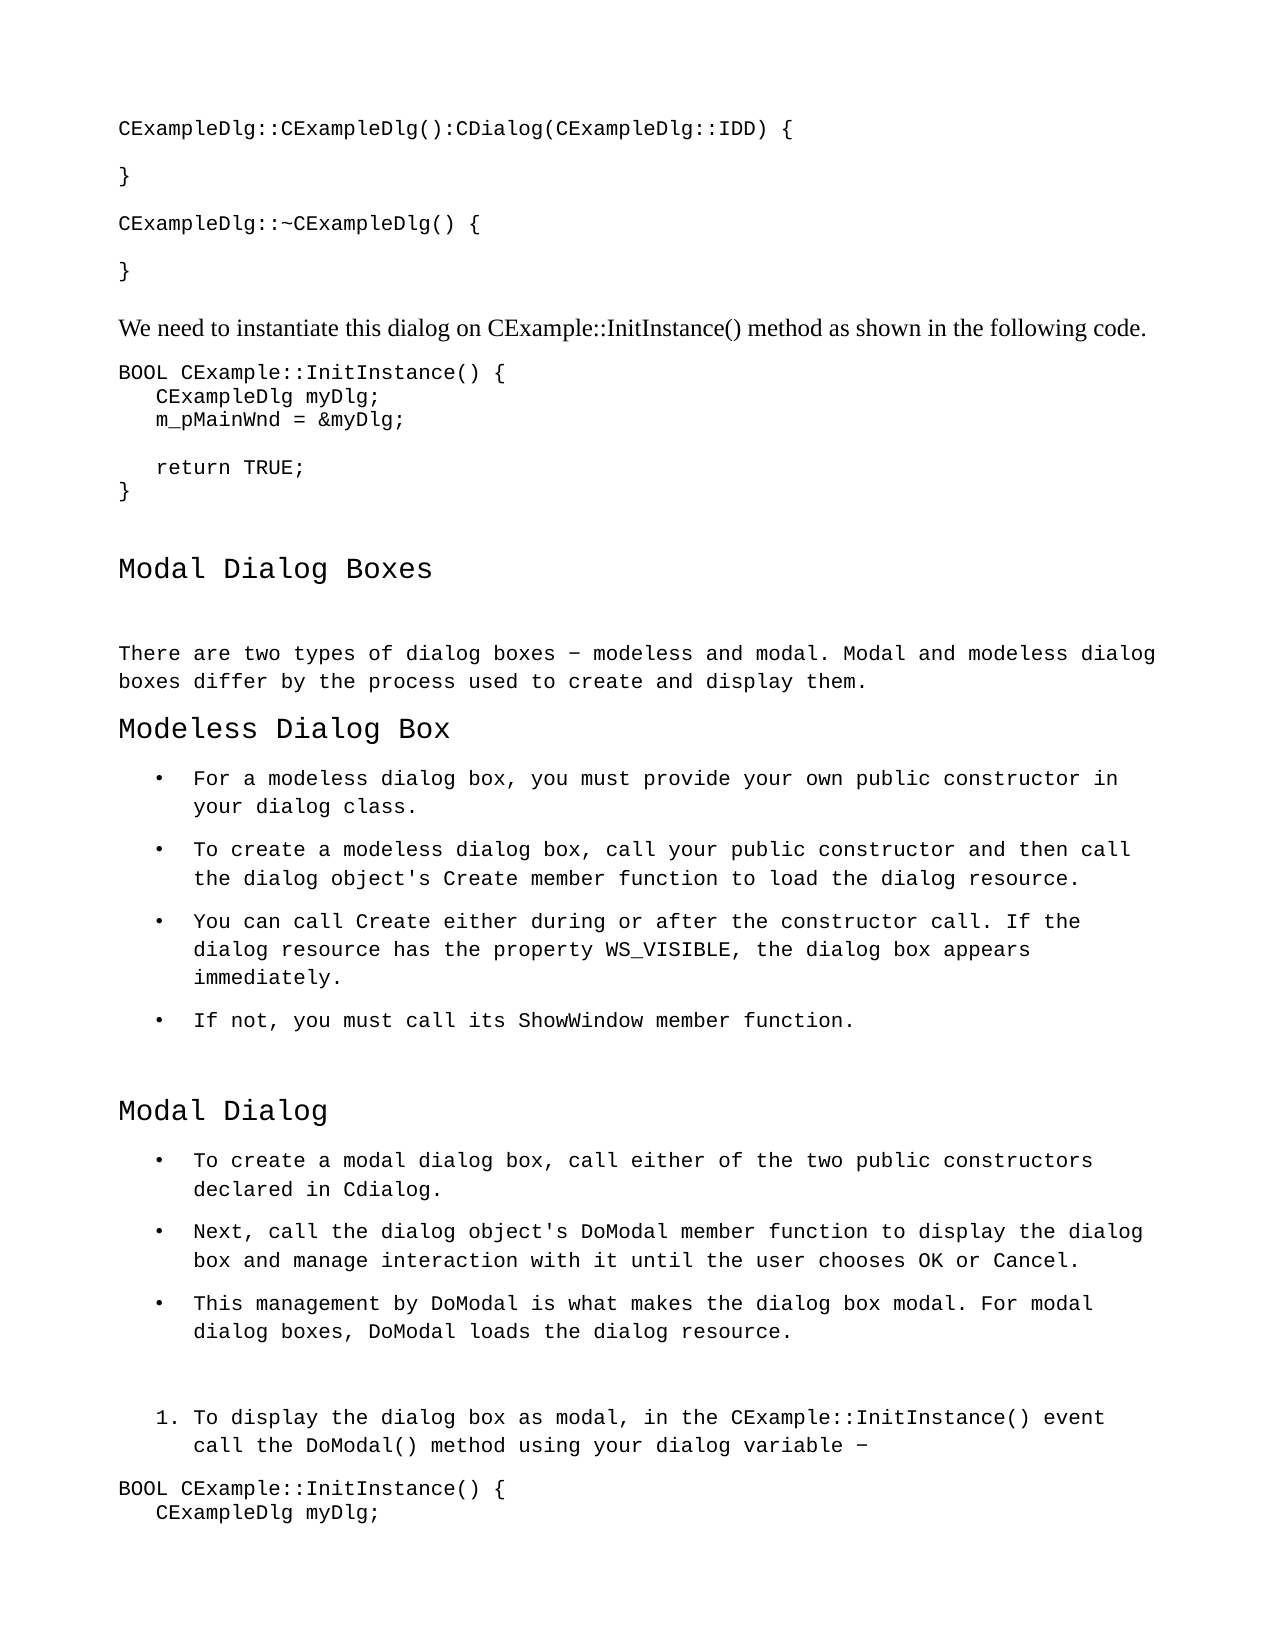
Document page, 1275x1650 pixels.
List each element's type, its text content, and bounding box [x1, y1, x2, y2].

text Modal Dialog [118, 1096, 1157, 1129]
text Modeless Dialog Box [118, 714, 1157, 747]
text m_pMainWnd = &myDlg; [118, 409, 1157, 433]
text CExampleDlg myDlg; [118, 1502, 1157, 1526]
text } [118, 165, 1157, 189]
text BOOL CExample::InitInstance() { [118, 1478, 1157, 1502]
list To create a modal dialog box, call either of the two public constructors declared in Cdialog. [156, 1150, 1157, 1202]
text } [118, 480, 1157, 504]
list Next, call the dialog object's DoModal member function to display the dialog box and manage interaction with it until the user chooses OK or Cancel. [156, 1222, 1157, 1273]
list You can call Create either during or after the constructor call. If the dialog resource has the property WS_VISIBLE, the dialog box appears immediately. [156, 911, 1157, 991]
text There are two types of dialog boxes − modeless and modal. Modal and modeless dialog boxes differ by the process used to create and display them. [118, 643, 1157, 695]
list To create a modeless dialog box, call your public constructor and then call the dialog object's Create member function to load the dialog resource. [156, 839, 1157, 891]
text CExampleDlg myDlg; [118, 386, 1157, 409]
text CExampleDlg::~CExampleDlg() { [118, 213, 1157, 236]
text BOOL CExample::InitInstance() { [118, 362, 1157, 386]
list For a modeless dialog box, you must provide your own public constructor in your dialog class. [156, 768, 1157, 820]
text We need to instantiate this dialog on CExample::InitInstance() method as shown in the following code. [118, 313, 1157, 342]
text return TRUE; [118, 457, 1157, 480]
text CExampleDlg::CExampleDlg():CDialog(CExampleDlg::IDD) { [118, 118, 1157, 142]
list If not, you must call its ShowWindow member function. [156, 1010, 1157, 1034]
text } [118, 260, 1157, 284]
list This management by DoModal is what makes the dialog box modal. For modal dialog boxes, DoModal loads the dialog resource. [156, 1293, 1157, 1345]
subtitle Modal Dialog Boxes [118, 554, 1157, 587]
list To display the dialog box as modal, in the CExample::InitInstance() event call the DoModal() method using your dialog variable − [156, 1407, 1157, 1459]
